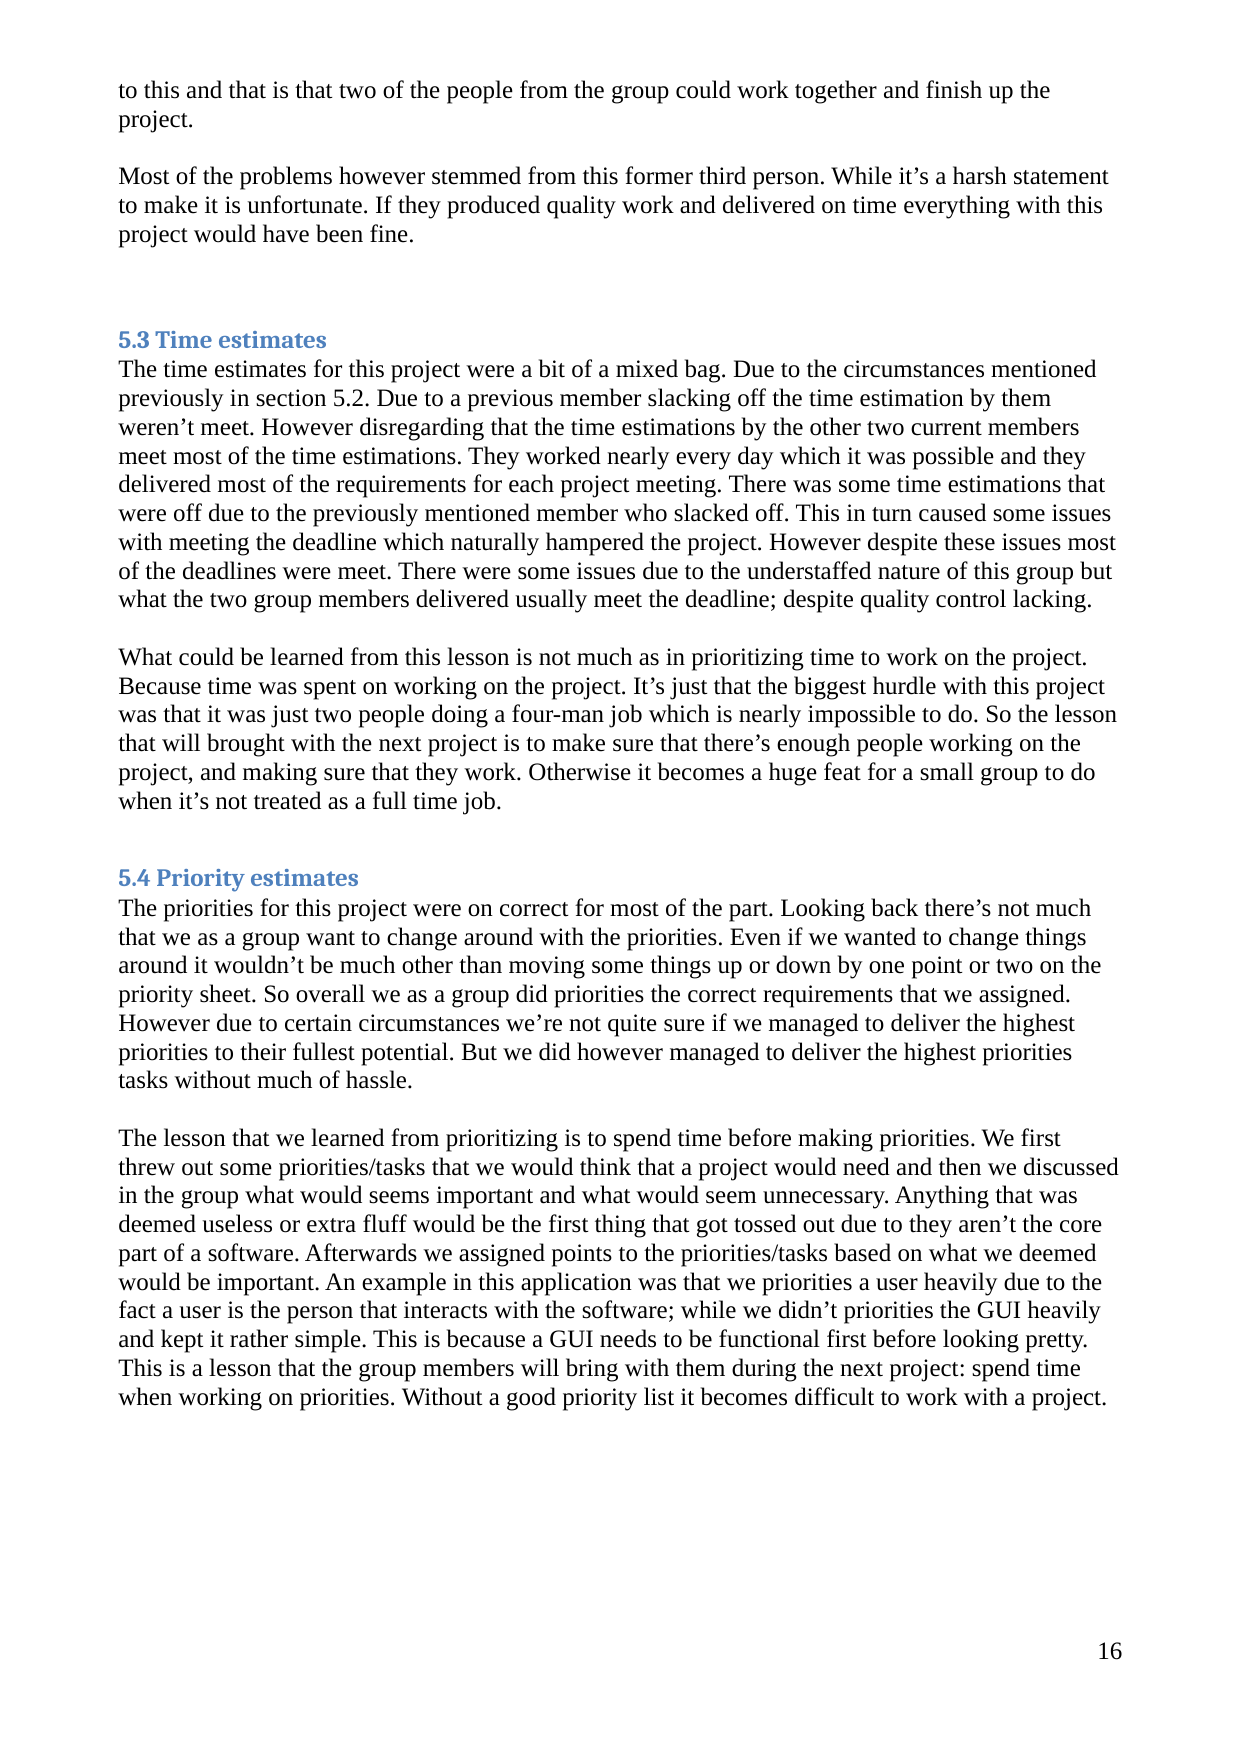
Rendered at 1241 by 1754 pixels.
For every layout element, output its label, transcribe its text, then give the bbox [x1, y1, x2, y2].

text The time estimates for this project were a bit of a mixed bag. Due to the circumstances mentioned previously in section 5.2. Due to a previous member slacking off the time estimation by them weren’t meet. However disregarding that the time estimations by the other two current members meet most of the time estimations. They worked nearly every day which it was possible and they delivered most of the requirements for each project meeting. There was some time estimations that were off due to the previously mentioned member who slacked off. This in turn caused some issues with meeting the deadline which naturally hampered the project. However despite these issues most of the deadlines were meet. There were some issues due to the understaffed nature of this group but what the two group members delivered usually meet the deadline; despite quality control lacking. [118, 354, 1122, 613]
text The priorities for this project were on correct for most of the part. Looking back there’s not much that we as a group want to change around with the priorities. Even if we wanted to change things around it wouldn’t be much other than moving some things up or down by one point or two on the priority sheet. So overall we as a group did priorities the correct requirements that we assigned. However due to certain circumstances we’re not quite sure if we managed to deliver the highest priorities to their fullest potential. But we did however managed to deliver the highest priorities tasks without much of hassle. [118, 893, 1122, 1094]
subtitle 5.4 Priority estimates [118, 864, 1122, 893]
text The lesson that we learned from prioritizing is to spend time before making priorities. We first threw out some priorities/tasks that we would think that a project would need and then we discussed in the group what would seems important and what would seem unnecessary. Anything that was deemed useless or extra fluff would be the first thing that got tossed out due to they aren’t the core part of a software. Afterwards we assigned points to the priorities/tasks based on what we deemed would be important. An example in this application was that we priorities a user heavily due to the fact a user is the person that interacts with the software; while we didn’t priorities the GUI heavily and kept it rather simple. This is because a GUI needs to be functional first before looking pretty. This is a lesson that the group members will bring with them during the next project: spend time when working on priorities. Without a good priority list it becomes difficult to work with a project. [118, 1123, 1122, 1410]
subtitle 5.3 Time estimates [118, 326, 1122, 354]
text to this and that is that two of the people from the group could work together and finish up the project. [118, 75, 1122, 132]
text Most of the problems however stemmed from this former third person. While it’s a harsh statement to make it is unfortunate. If they produced quality work and delivered on time everything with this project would have been fine. [118, 161, 1122, 247]
text What could be learned from this lesson is not much as in prioritizing time to work on the project. Because time was spent on working on the project. It’s just that the biggest hurdle with this project was that it was just two people doing a four-man job which is nearly impossible to do. So the lesson that will brought with the next project is to make sure that there’s enough people working on the project, and making sure that they work. Otherwise it becomes a huge feat for a small group to do when it’s not treated as a full time job. [118, 642, 1122, 814]
